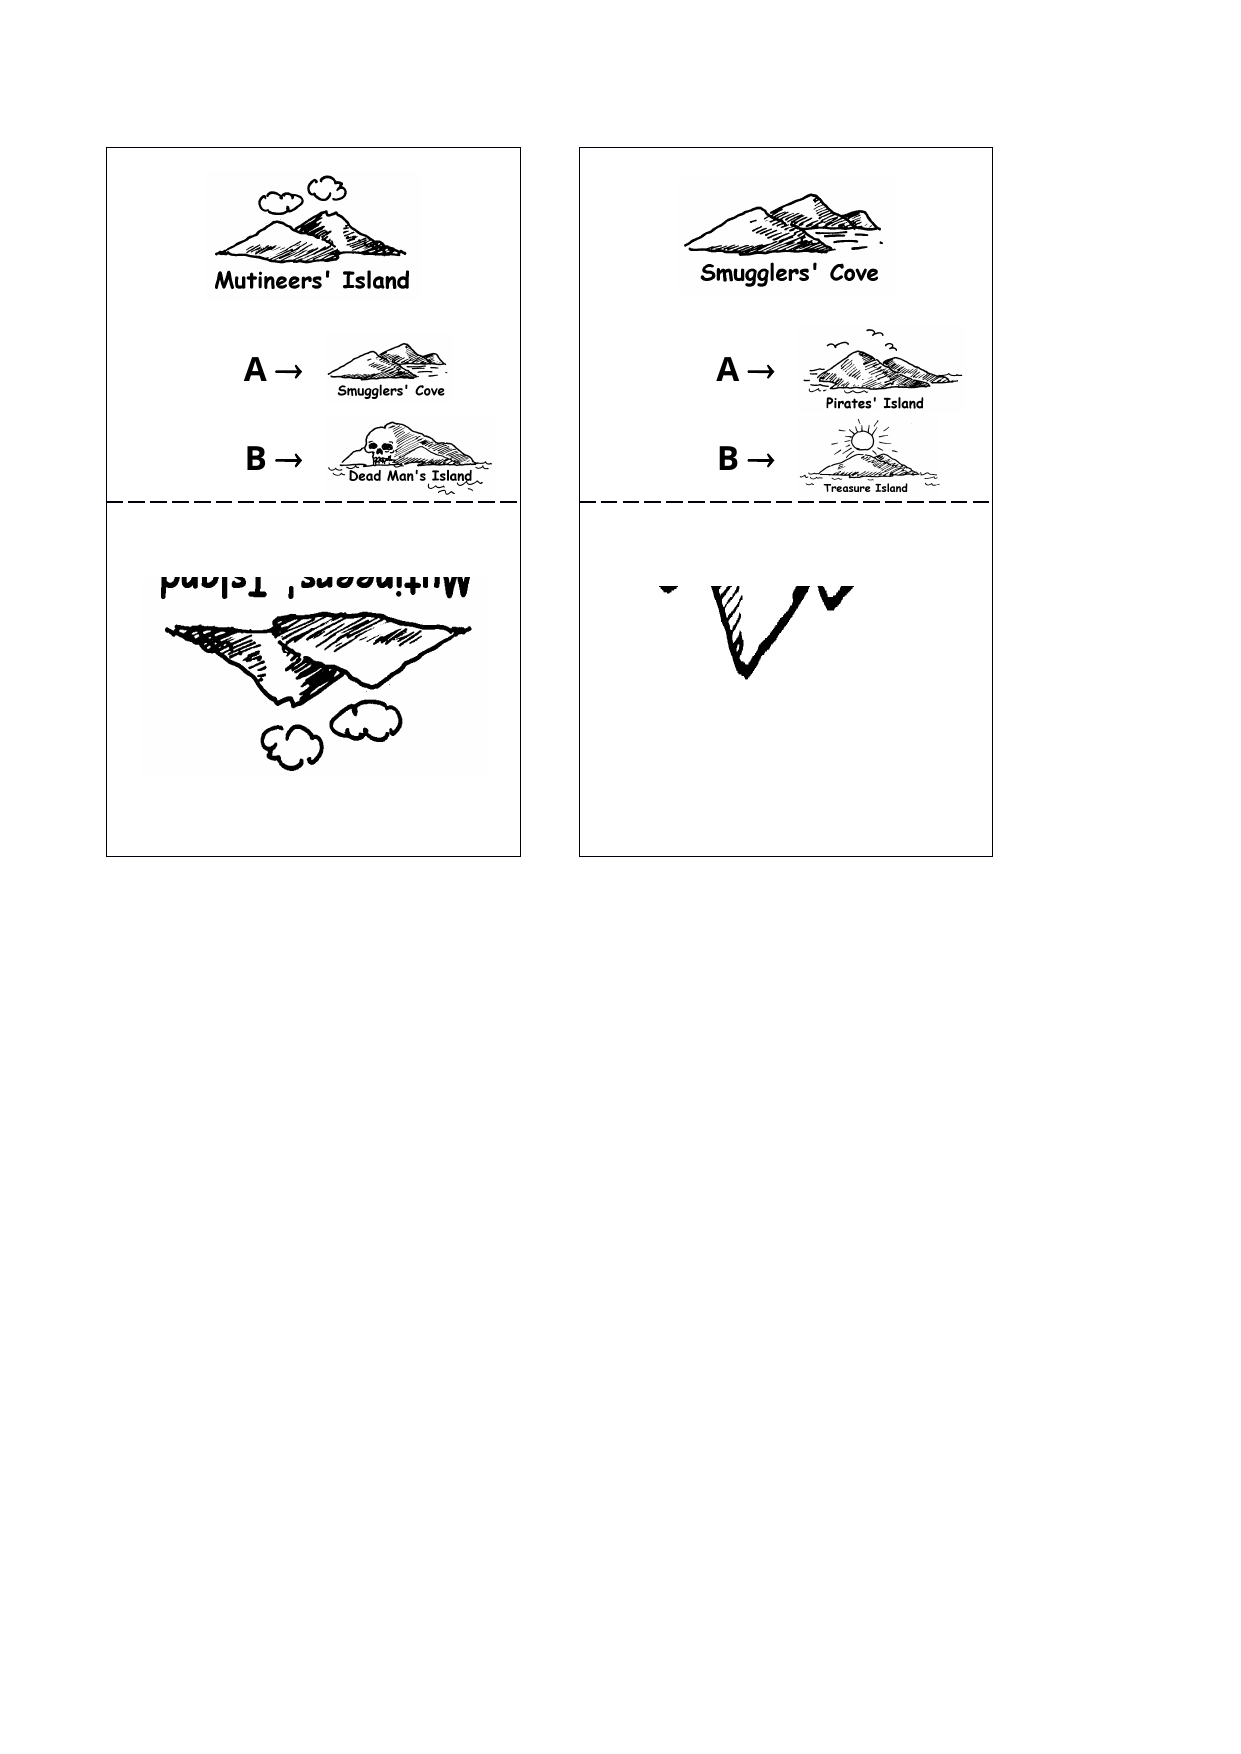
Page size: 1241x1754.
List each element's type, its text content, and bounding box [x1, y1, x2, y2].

table_cell [966, 324, 992, 413]
table_header [107, 148, 520, 324]
table_cell [314, 324, 520, 413]
table_header [580, 148, 992, 324]
picture [205, 171, 422, 301]
table_cell A  [580, 324, 786, 413]
picture [678, 177, 894, 295]
table_cell [314, 413, 520, 501]
picture [797, 324, 966, 413]
table_cell [786, 324, 797, 413]
picture [797, 417, 941, 497]
table_header [521, 147, 579, 856]
picture [324, 333, 454, 404]
table_cell [580, 501, 992, 856]
table_cell [786, 413, 992, 501]
table_cell [107, 501, 520, 856]
table_cell A  [107, 324, 313, 413]
table_cell B  [580, 413, 786, 501]
picture [324, 414, 496, 500]
table_cell B  [107, 413, 313, 501]
